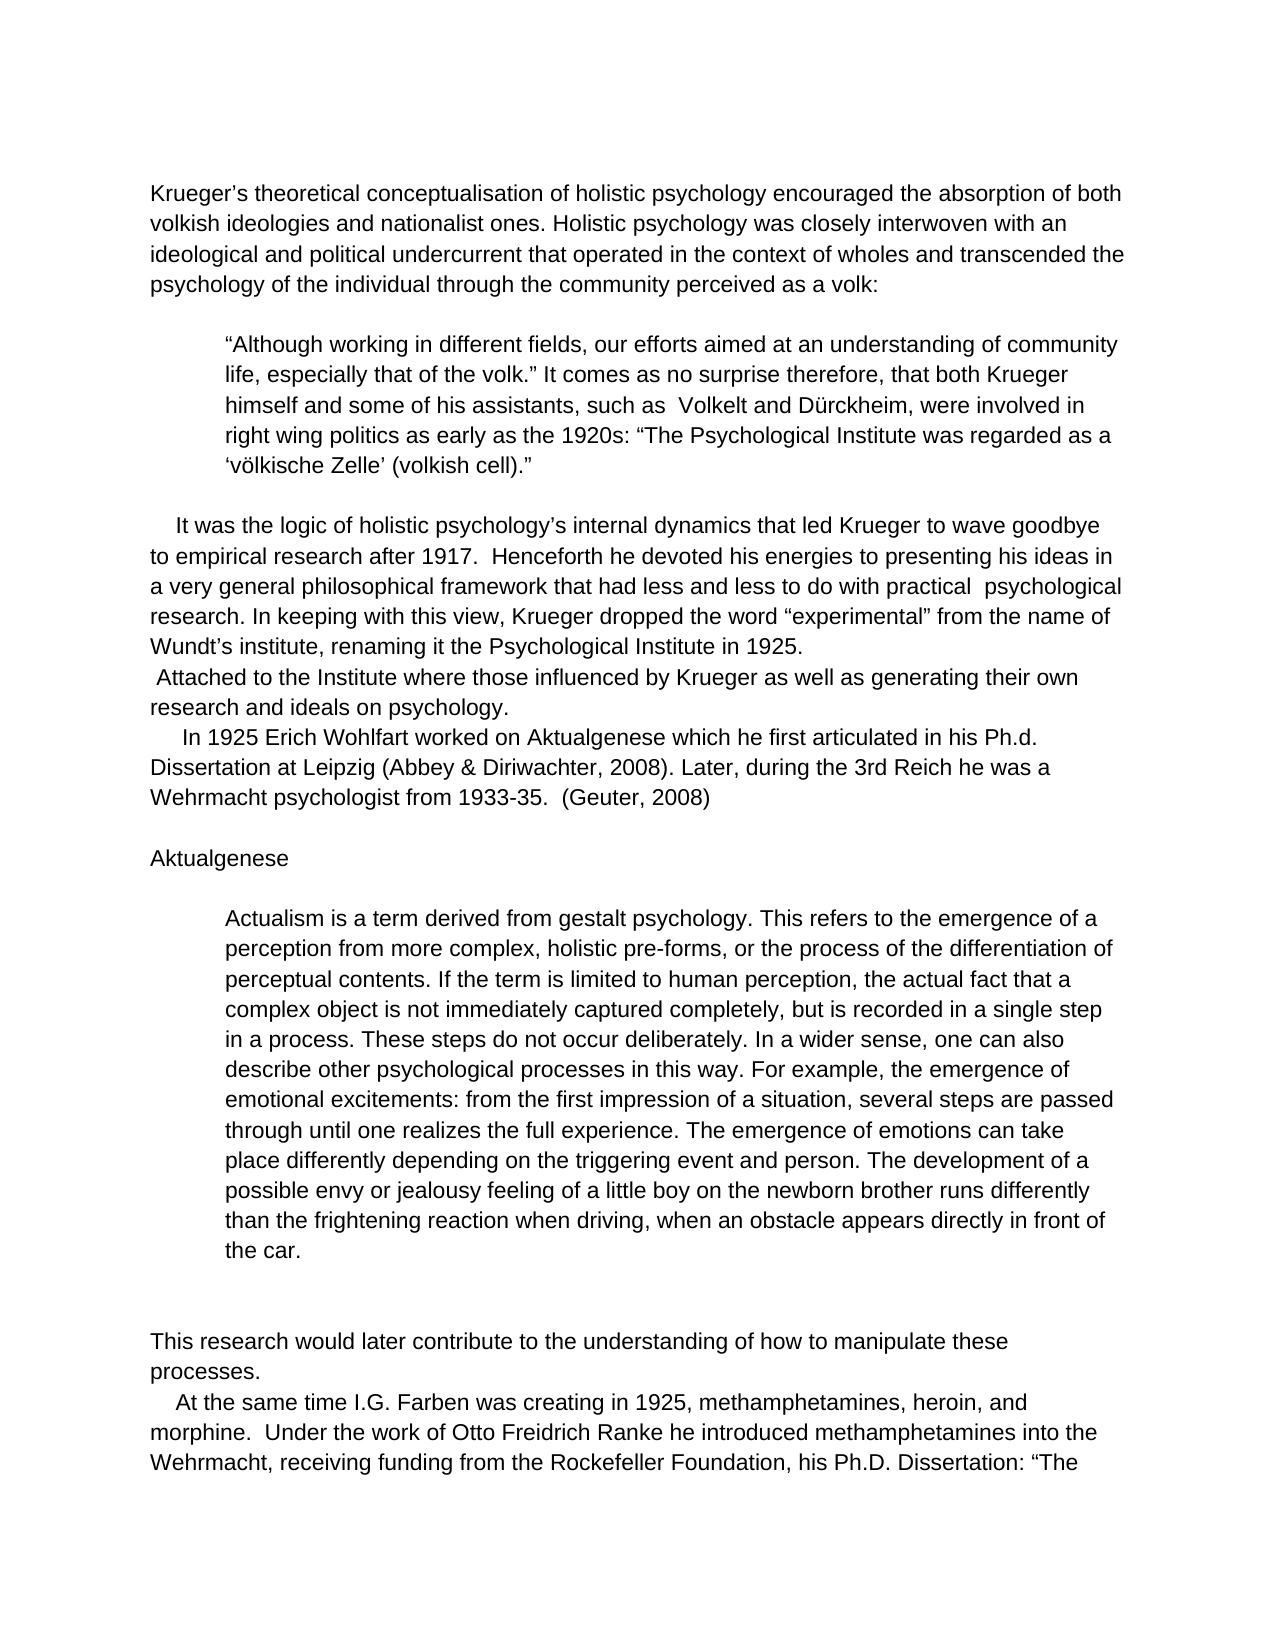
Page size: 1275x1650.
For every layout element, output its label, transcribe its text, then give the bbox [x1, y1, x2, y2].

text In 1925 Erich Wohlfart worked on Aktualgenese which he first articulated in his Ph.d. Dissertation at Leipzig (Abbey & Diriwachter, 2008). Later, during the 3rd Reich he was a Wehrmacht psychologist from 1933-35. (Geuter, 2008) [150, 724, 1125, 811]
text This research would later contribute to the understanding of how to manipulate these processes. [150, 1298, 1125, 1385]
text Actualism is a term derived from gestalt psychology. This refers to the emergence of a perception from more complex, holistic pre-forms, or the process of the differentiation of perceptual contents. If the term is limited to human perception, the actual fact that a complex object is not immediately captured completely, but is recorded in a single step in a process. These steps do not occur deliberately. In a wider sense, one can also describe other psychological processes in this way. For example, the emergence of emotional excitements: from the first impression of a situation, several steps are passed through until one realizes the full experience. The emergence of emotions can take place differently depending on the triggering event and person. The development of a possible envy or jealousy feeling of a little boy on the newborn brother runs differently than the frightening reaction when driving, when an obstacle appears directly in front of the car. [225, 905, 1125, 1294]
text It was the logic of holistic psychology’s internal dynamics that led Krueger to wave goodbye to empirical research after 1917. Henceforth he devoted his energies to presenting his ideas in a very general philosophical framework that had less and less to do with practical psychological research. In keeping with this view, Krueger dropped the word “experimental” from the name of Wundt’s institute, renaming it the Psychological Institute in 1925. Attached to the Institute where those influenced by Krueger as well as generating their own research and ideals on psychology. [150, 512, 1125, 720]
text At the same time I.G. Farben was creating in 1925, methamphetamines, heroin, and morphine. Under the work of Otto Freidrich Ranke he introduced methamphetamines into the Wehrmacht, receiving funding from the Rockefeller Foundation, his Ph.D. Dissertation: “The [150, 1388, 1125, 1475]
text Krueger’s theoretical conceptualisation of holistic psychology encouraged the absorption of both volkish ideologies and nationalist ones. Holistic psychology was closely interwoven with an ideological and political undercurrent that operated in the context of wholes and transcended the psychology of the individual through the community perceived as a volk: [150, 150, 1125, 327]
text “Although working in different fields, our efforts aimed at an understanding of community life, especially that of the volk.” It comes as no surprise therefore, that both Krueger himself and some of his assistants, such as Volkelt and Dürckheim, were involved in right wing politics as early as the 1920s: “The Psychological Institute was regarded as a ‘völkische Zelle’ (volkish cell).” [225, 331, 1125, 478]
text Aktualgenese [150, 814, 1125, 901]
